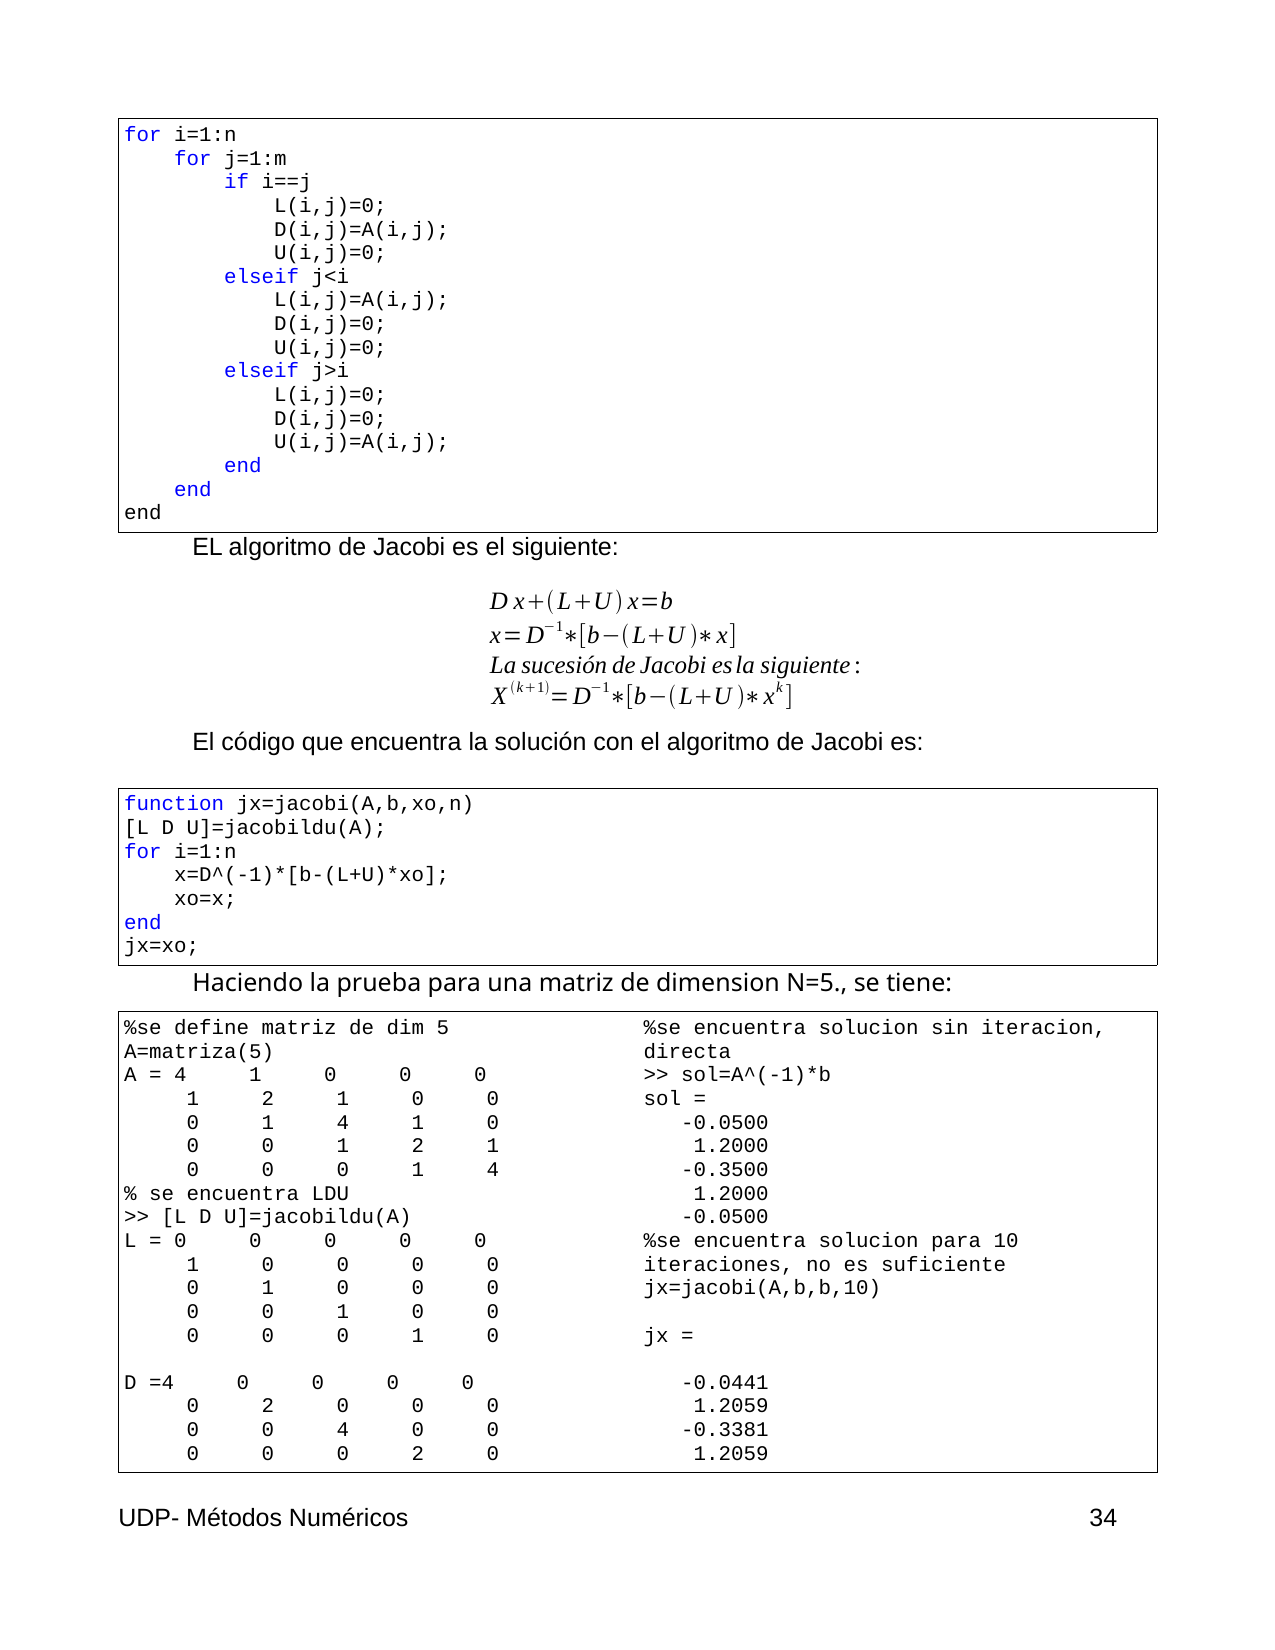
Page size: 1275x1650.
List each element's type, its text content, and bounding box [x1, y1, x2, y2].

text Haciendo la prueba para una matriz de dimension N=5., se tiene: [118, 966, 1157, 999]
table_header %se define matriz de dim 5 A=matriza(5) A = 4 1 0 0 0 1 2 1 0 0 0 1 4 1 0 0 0 1 2 1 0 0 0 1 4 % se encuentra LDU >> [L D U]=jacobildu(A) L = 0 0 0 0 0 1 0 0 0 0 0 1 0 0 0 0 0 1 0 0 0 0 0 1 0 D =4 0 0 0 0 0 2 0 0 0 0 0 4 0 0 0 0 0 2 0 [119, 1012, 637, 1472]
text El código que encuentra la solución con el algoritmo de Jacobi es: [118, 724, 1157, 758]
table_header function jx=jacobi(A,b,xo,n) [L D U]=jacobildu(A); for i=1:n x=D^(-1)*[b-(L+U)*xo]; xo=x; end jx=xo; [119, 789, 1157, 965]
table_header for i=1:n for j=1:m if i==j L(i,j)=0; D(i,j)=A(i,j); U(i,j)=0; elseif j<i L(i,j)=A(i,j); D(i,j)=0; U(i,j)=0; elseif j>i L(i,j)=0; D(i,j)=0; U(i,j)=A(i,j); end end end [119, 119, 1157, 532]
table_header %se encuentra solucion sin iteracion, directa >> sol=A^(-1)*b sol = -0.0500 1.2000 -0.3500 1.2000 -0.0500 %se encuentra solucion para 10 iteraciones, no es suficiente jx=jacobi(A,b,b,10) jx = -0.0441 1.2059 -0.3381 1.2059 [638, 1012, 1157, 1472]
text EL algoritmo de Jacobi es el siguiente: [118, 533, 1157, 561]
